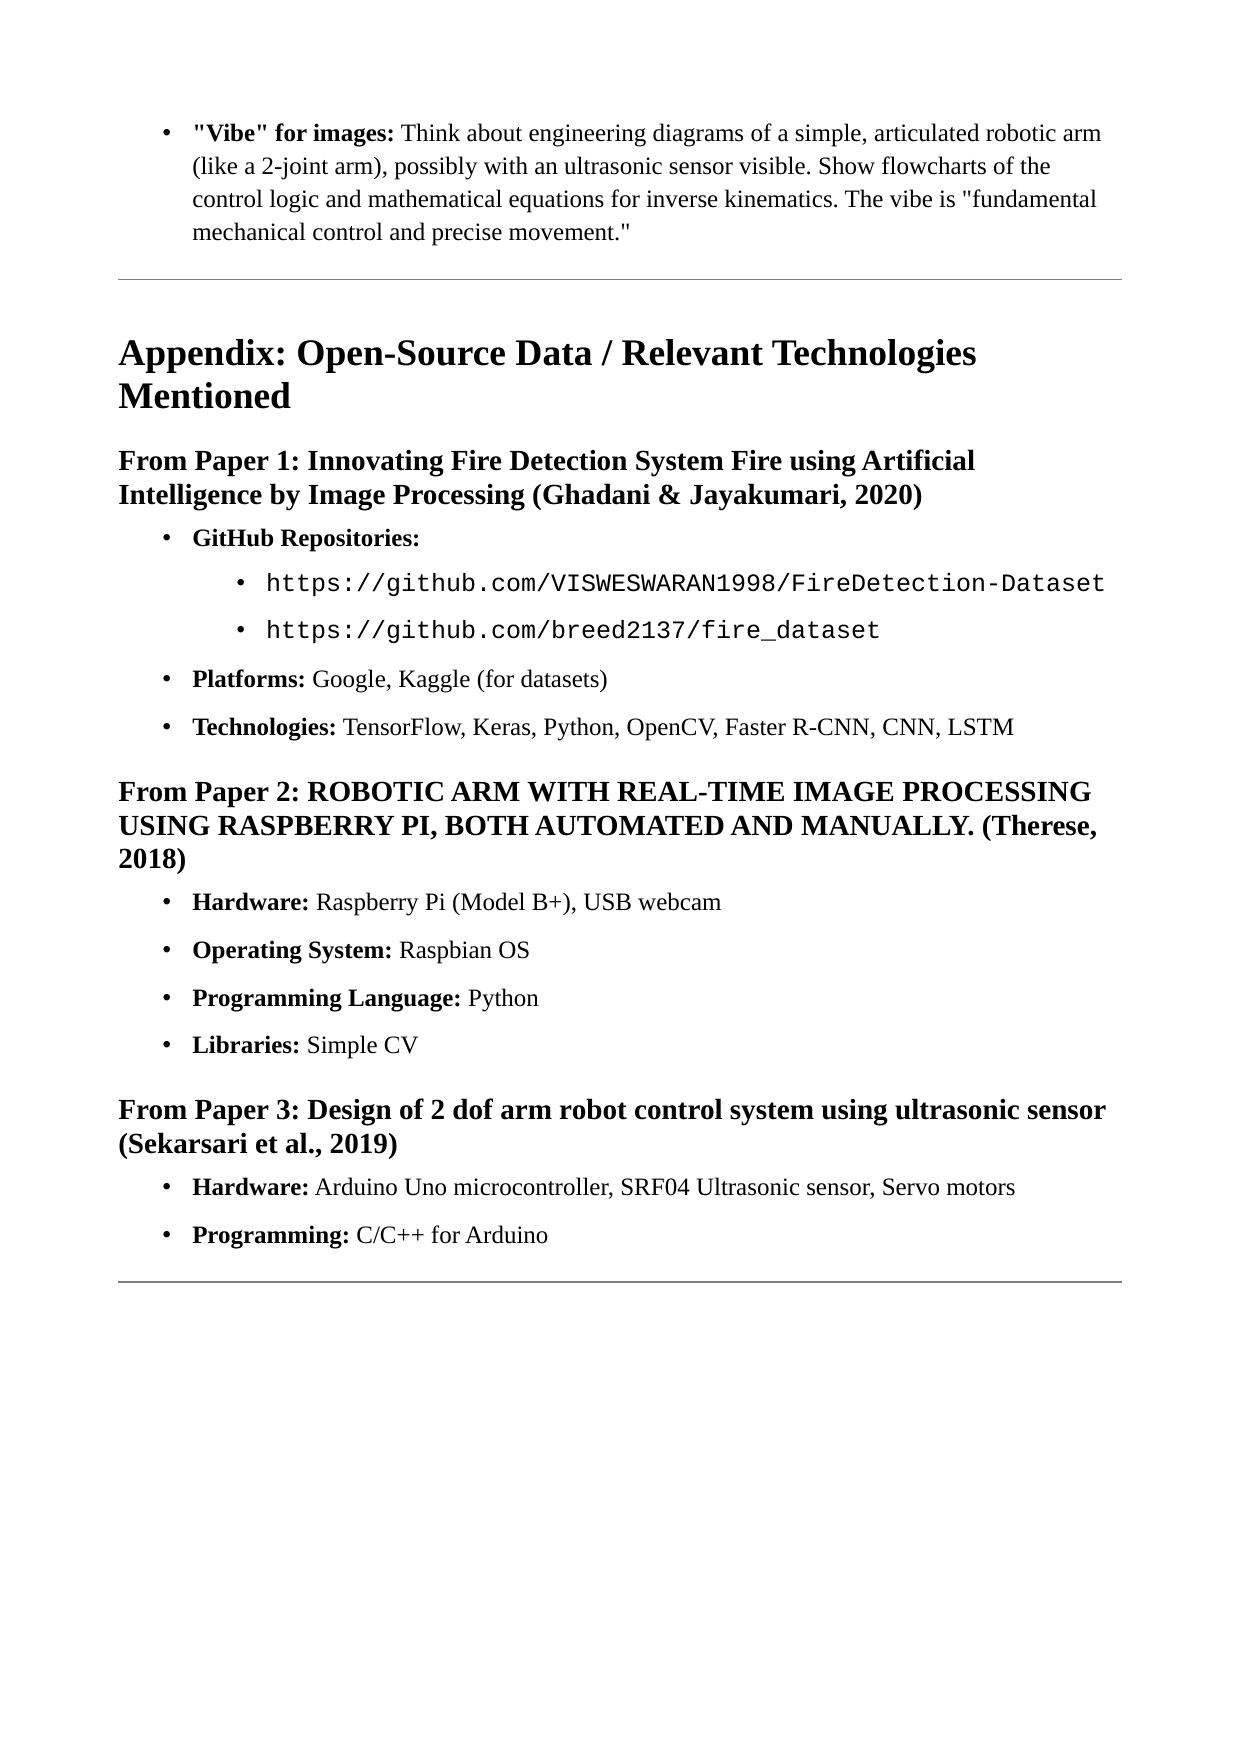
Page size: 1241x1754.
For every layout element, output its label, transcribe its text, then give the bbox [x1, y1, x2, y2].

subtitle From Paper 1: Innovating Fire Detection System Fire using Artificial Intelligence by Image Processing (Ghadani & Jayakumari, 2020) [118, 443, 1122, 510]
list Libraries: Simple CV [162, 1030, 1122, 1059]
list GitHub Repositories: [162, 523, 1122, 552]
list "Vibe" for images: Think about engineering diagrams of a simple, articulated robotic arm (like a 2-joint arm), possibly with an ultrasonic sensor visible. Show flowcharts of the control logic and mathematical equations for inverse kinematics. The vibe is "fundamental mechanical control and precise movement." [162, 118, 1122, 246]
subtitle From Paper 3: Design of 2 dof arm robot control system using ultrasonic sensor (Sekarsari et al., 2019) [118, 1092, 1122, 1159]
list https://github.com/VISWESWARAN1998/FireDetection-Dataset [236, 570, 1122, 599]
list Platforms: Google, Kaggle (for datasets) [162, 664, 1122, 693]
list Hardware: Raspberry Pi (Model B+), USB webcam [162, 887, 1122, 916]
list Programming: C/C++ for Arduino [162, 1220, 1122, 1248]
subtitle From Paper 2: ROBOTIC ARM WITH REAL-TIME IMAGE PROCESSING USING RASPBERRY PI, BOTH AUTOMATED AND MANUALLY. (Therese, 2018) [118, 774, 1122, 875]
list Hardware: Arduino Uno microcontroller, SRF04 Ultrasonic sensor, Servo motors [162, 1172, 1122, 1201]
list Operating System: Raspbian OS [162, 935, 1122, 964]
subtitle Appendix: Open-Source Data / Relevant Technologies Mentioned [118, 330, 1122, 416]
list Technologies: TensorFlow, Keras, Python, OpenCV, Faster R-CNN, CNN, LSTM [162, 712, 1122, 741]
list Programming Language: Python [162, 983, 1122, 1011]
list https://github.com/breed2137/fire_dataset [236, 617, 1122, 646]
